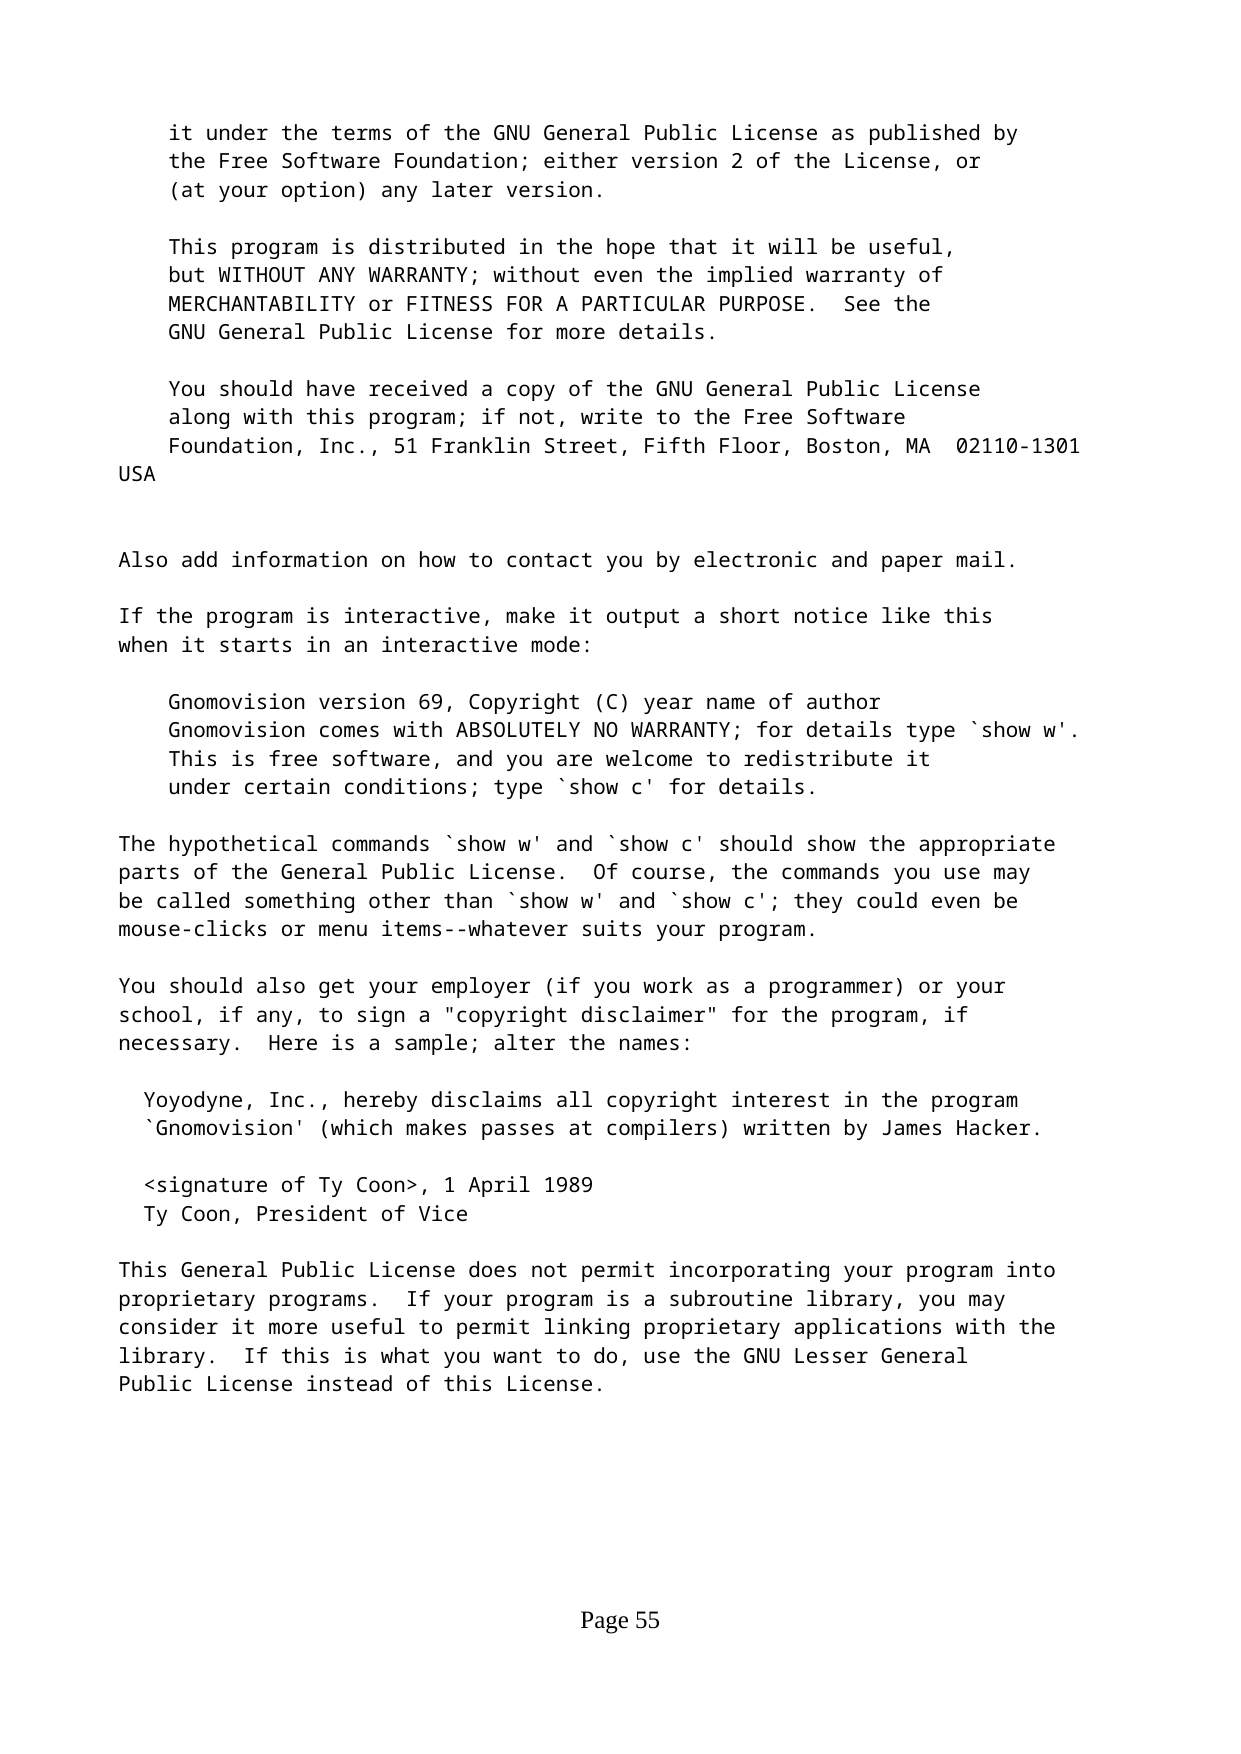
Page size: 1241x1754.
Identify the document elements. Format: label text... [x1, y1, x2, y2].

text consider it more useful to permit linking proprietary applications with the [118, 1312, 1122, 1341]
text Ty Coon, President of Vice [118, 1199, 1122, 1227]
text You should also get your employer (if you work as a programmer) or your [118, 971, 1122, 1000]
text Public License instead of this License. [118, 1369, 1122, 1398]
text Also add information on how to contact you by electronic and paper mail. [118, 545, 1122, 573]
text school, if any, to sign a "copyright disclaimer" for the program, if [118, 1000, 1122, 1028]
text `Gnomovision' (which makes passes at compilers) written by James Hacker. [118, 1113, 1122, 1142]
text Gnomovision comes with ABSOLUTELY NO WARRANTY; for details type `show w'. [118, 715, 1122, 744]
text This is free software, and you are welcome to redistribute it [118, 744, 1122, 772]
text If the program is interactive, make it output a short notice like this [118, 602, 1122, 630]
text This program is distributed in the hope that it will be useful, [118, 232, 1122, 260]
text proprietary programs. If your program is a subroutine library, you may [118, 1284, 1122, 1312]
text You should have received a copy of the GNU General Public License [118, 374, 1122, 402]
text be called something other than `show w' and `show c'; they could even be [118, 886, 1122, 914]
text The hypothetical commands `show w' and `show c' should show the appropriate [118, 829, 1122, 857]
text when it starts in an interactive mode: [118, 630, 1122, 658]
text parts of the General Public License. Of course, the commands you use may [118, 857, 1122, 886]
text necessary. Here is a sample; alter the names: [118, 1028, 1122, 1057]
text Gnomovision version 69, Copyright (C) year name of author [118, 687, 1122, 715]
text This General Public License does not permit incorporating your program into [118, 1256, 1122, 1284]
text Foundation, Inc., 51 Franklin Street, Fifth Floor, Boston, MA 02110-1301 USA [118, 431, 1122, 488]
text mouse-clicks or menu items--whatever suits your program. [118, 914, 1122, 943]
text but WITHOUT ANY WARRANTY; without even the implied warranty of [118, 260, 1122, 289]
text Yoyodyne, Inc., hereby disclaims all copyright interest in the program [118, 1085, 1122, 1113]
text it under the terms of the GNU General Public License as published by [118, 118, 1122, 147]
text <signature of Ty Coon>, 1 April 1989 [118, 1170, 1122, 1199]
text library. If this is what you want to do, use the GNU Lesser General [118, 1341, 1122, 1369]
text MERCHANTABILITY or FITNESS FOR A PARTICULAR PURPOSE. See the [118, 289, 1122, 317]
text (at your option) any later version. [118, 175, 1122, 203]
text along with this program; if not, write to the Free Software [118, 402, 1122, 431]
text GNU General Public License for more details. [118, 317, 1122, 346]
text the Free Software Foundation; either version 2 of the License, or [118, 147, 1122, 175]
text under certain conditions; type `show c' for details. [118, 772, 1122, 801]
